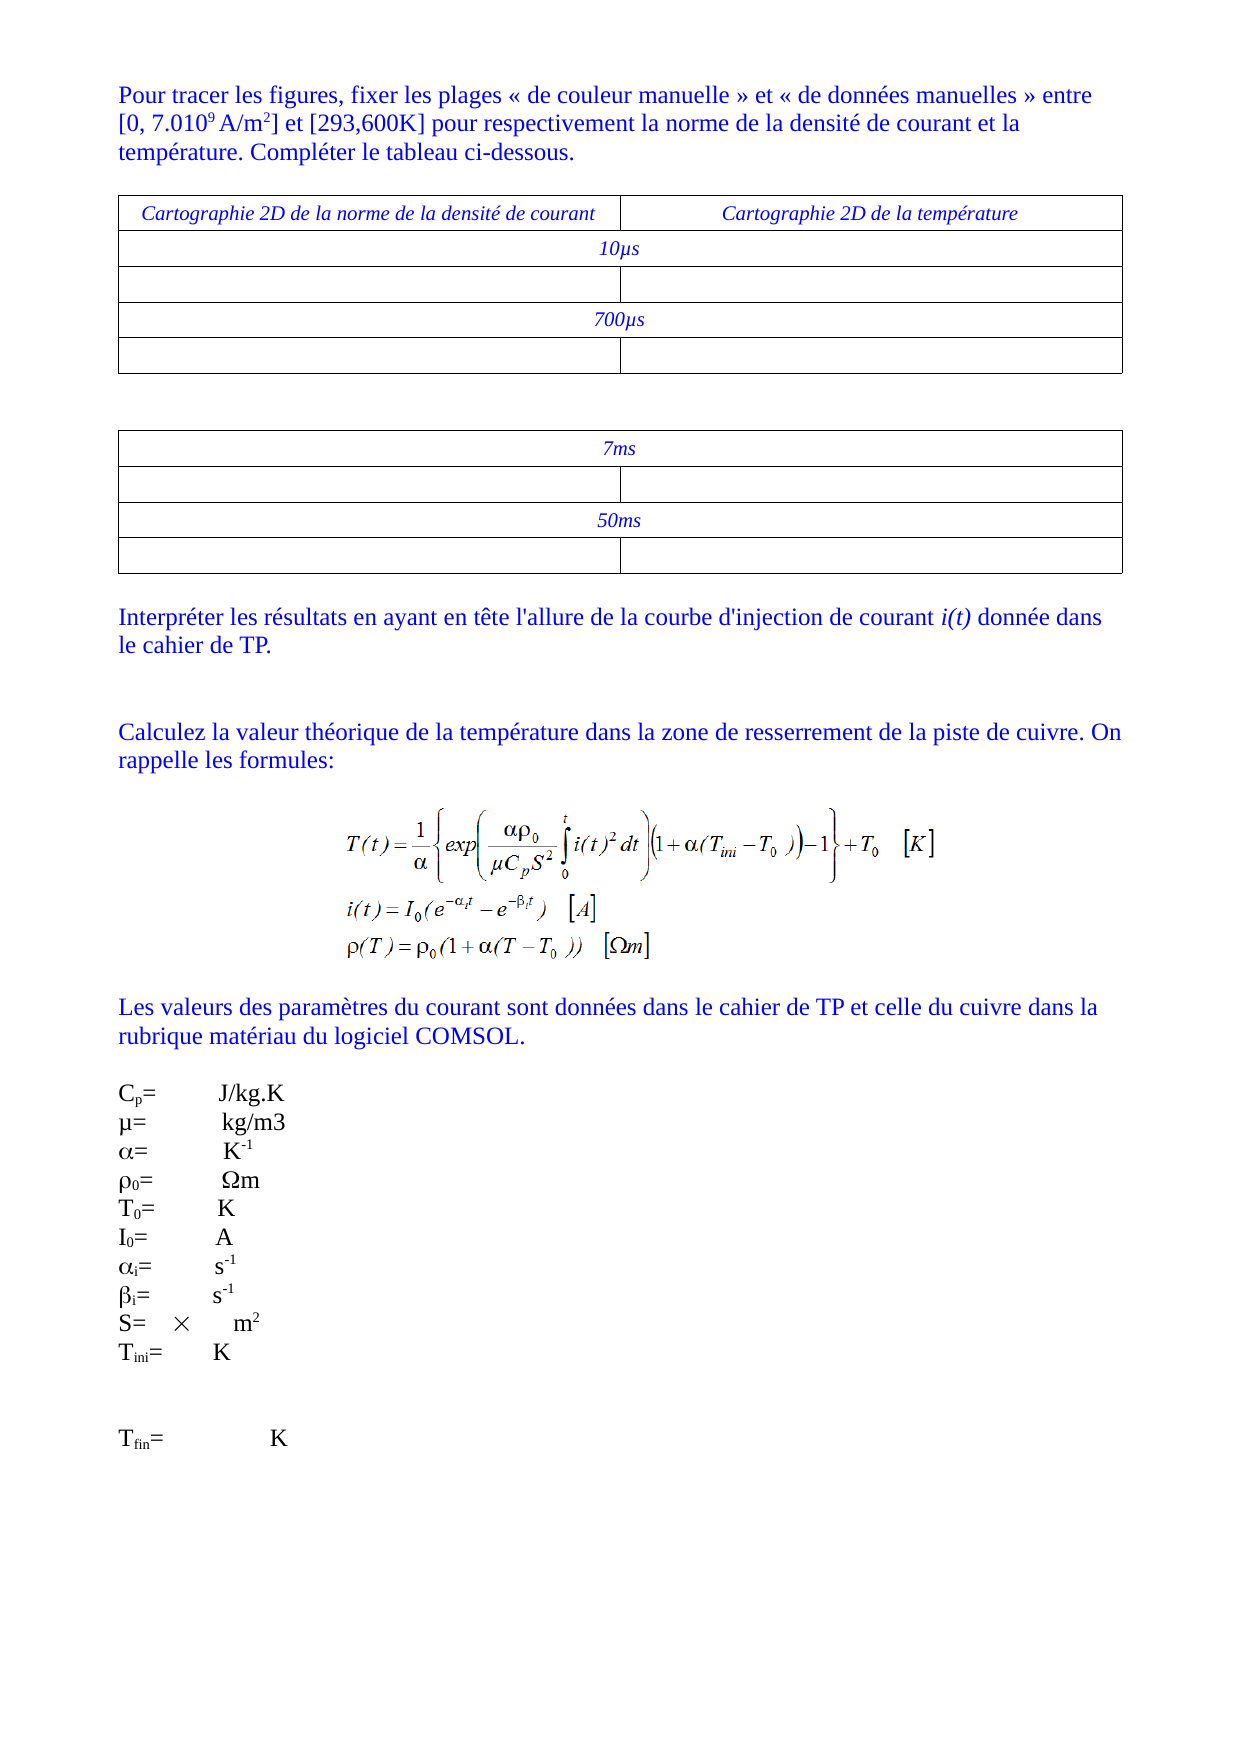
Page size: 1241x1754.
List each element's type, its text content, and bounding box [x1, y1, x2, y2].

text r0= Wm [118, 1165, 1122, 1193]
picture [294, 774, 946, 993]
text I0= A [118, 1222, 1122, 1251]
text bi= s-1 [118, 1280, 1122, 1308]
table_cell [621, 267, 1122, 302]
text T0= K [118, 1193, 1122, 1222]
text Pour tracer les figures, fixer les plages « de couleur manuelle » et « de données manuelles » entre [0, 7.0109 A/m2] et [293,600K] pour respectivement la norme de la densité de courant et la température. Compléter le tableau ci-dessous. [118, 80, 1122, 166]
text Calculez la valeur théorique de la température dans la zone de resserrement de la piste de cuivre. On rappelle les formules: [118, 717, 1122, 774]
text ai= s-1 [118, 1251, 1122, 1280]
table_cell [119, 338, 620, 373]
table_cell [621, 538, 1122, 573]
table_cell 50ms [119, 503, 1122, 537]
text Tini= K [118, 1337, 1122, 1366]
table_cell [621, 338, 1122, 373]
text a= K-1 [118, 1136, 1122, 1165]
table_cell [119, 467, 620, 502]
table_header 7ms [119, 431, 1122, 466]
table_cell [621, 467, 1122, 502]
text Les valeurs des paramètres du courant sont données dans le cahier de TP et celle du cuivre dans la rubrique matériau du logiciel COMSOL. [118, 774, 1122, 1050]
table_cell 10µs [119, 231, 1122, 266]
text Cp= J/kg.K [118, 1078, 1122, 1107]
table_cell 700µs [119, 303, 1122, 337]
text Tfin= K [118, 1423, 1122, 1452]
table_header Cartographie 2D de la norme de la densité de courant [119, 196, 620, 230]
table_header Cartographie 2D de la température [621, 196, 1122, 230]
table_cell [119, 538, 620, 573]
text S=  m2 [118, 1308, 1122, 1337]
text µ= kg/m3 [118, 1107, 1122, 1136]
table_cell [119, 267, 620, 302]
text Interpréter les résultats en ayant en tête l'allure de la courbe d'injection de courant i(t) donnée dans le cahier de TP. [118, 602, 1122, 659]
